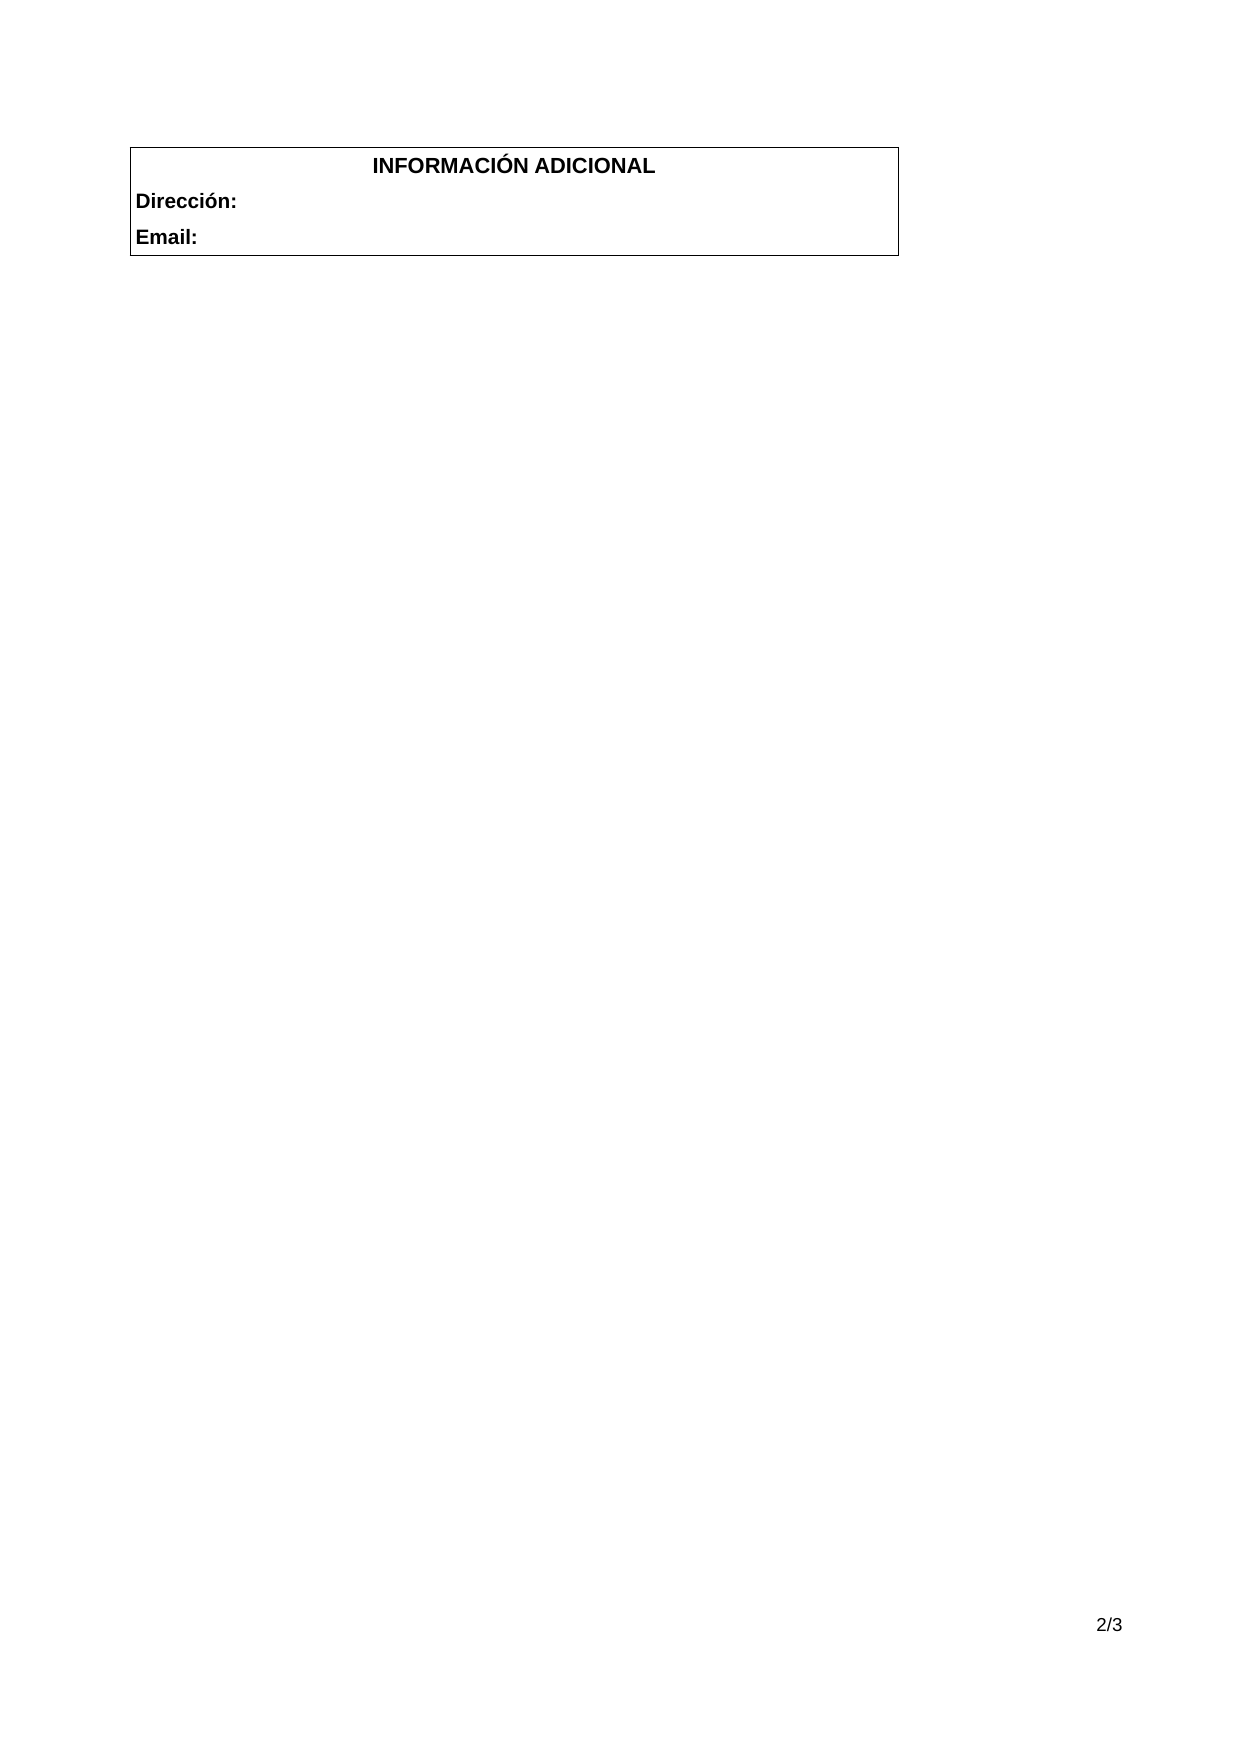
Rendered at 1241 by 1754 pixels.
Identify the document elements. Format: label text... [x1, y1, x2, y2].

table_header INFORMACIÓN ADICIONAL [131, 148, 898, 184]
table_cell Email: <shipment.customer.email> [131, 219, 898, 254]
table_cell Dirección: <shipment.customer.addresses[0].street> [131, 184, 898, 219]
